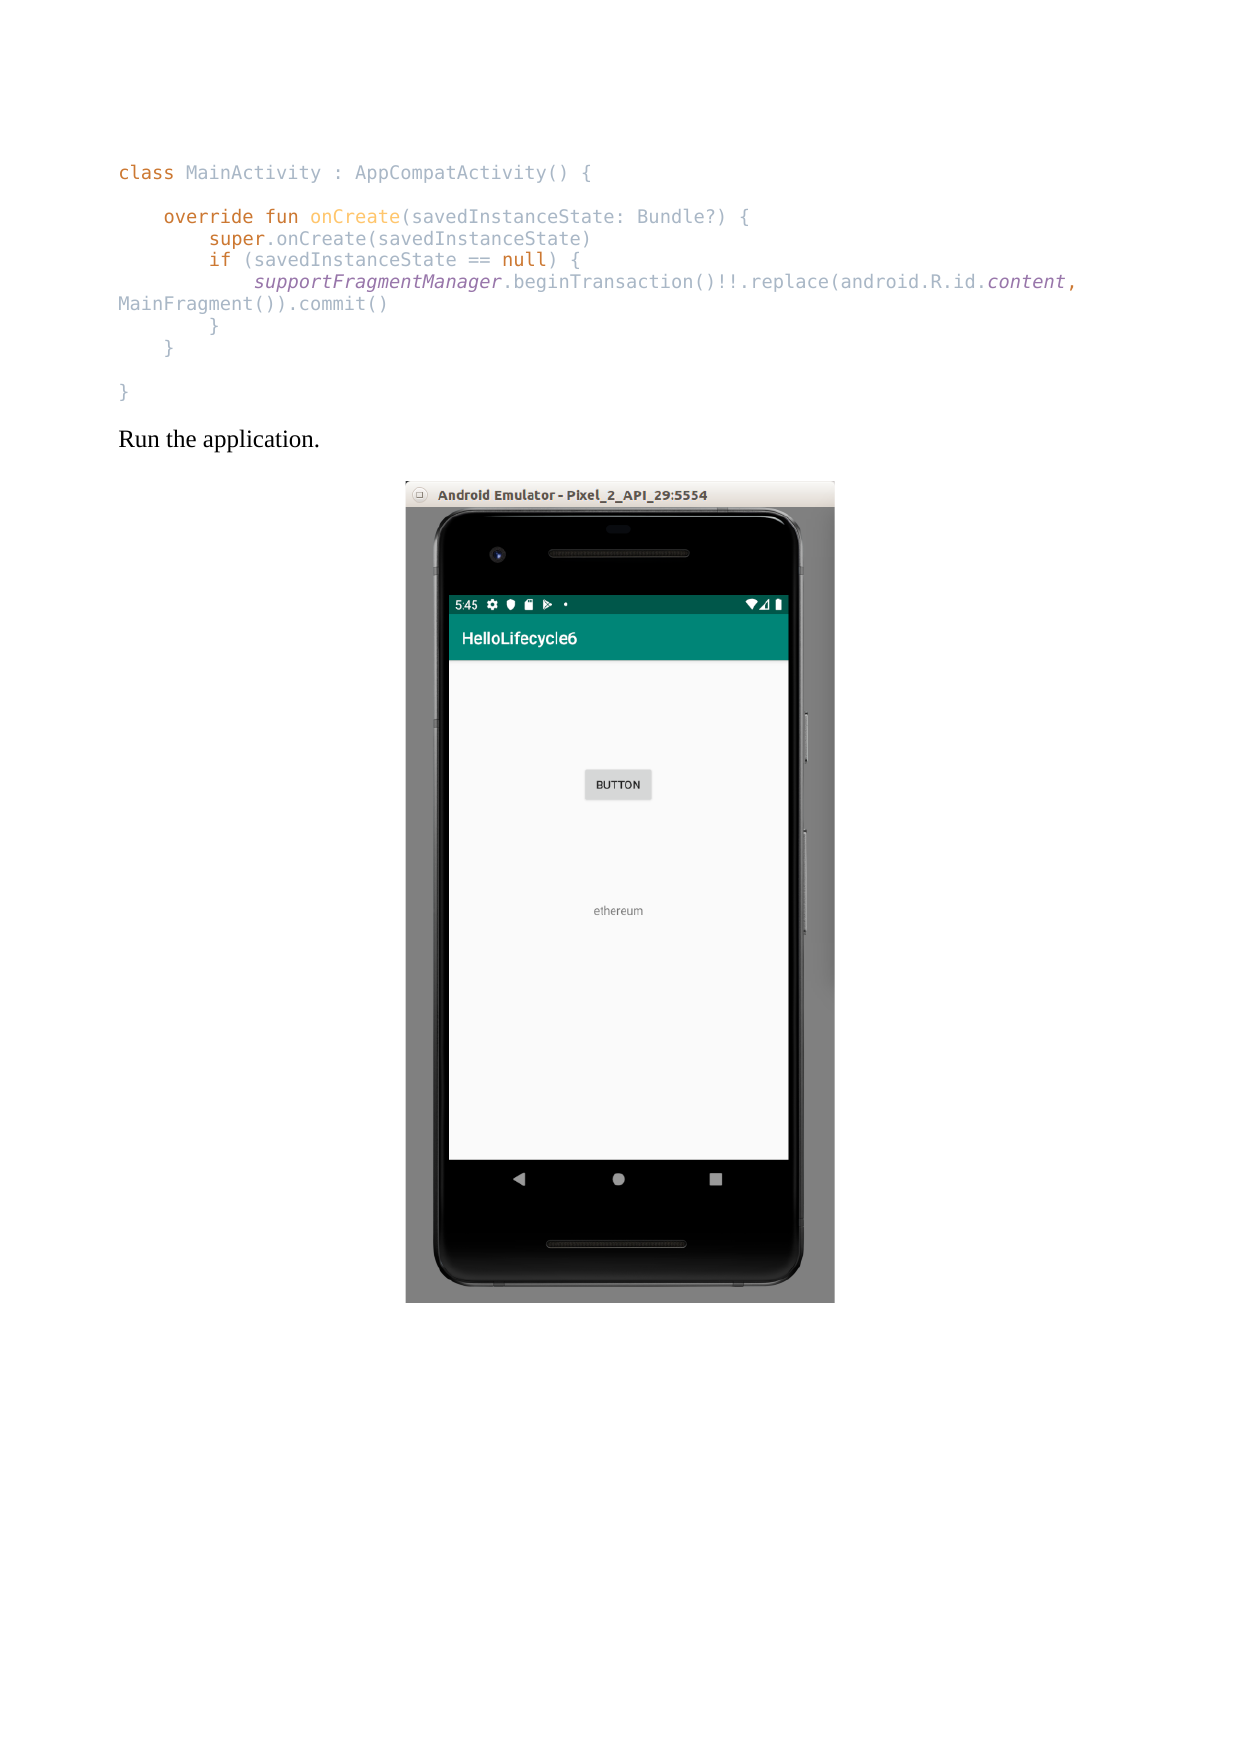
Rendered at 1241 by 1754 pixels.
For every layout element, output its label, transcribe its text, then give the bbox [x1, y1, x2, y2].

text Run the application. [118, 424, 1122, 453]
text class MainActivity : AppCompatActivity() { override fun onCreate(savedInstanceState: Bundle?) { super.onCreate(savedInstanceState) if (savedInstanceState == null) { supportFragmentManager.beginTransaction()!!.replace(android.R.id.content, MainFragment()).commit() } } } [118, 118, 1122, 402]
picture [405, 481, 835, 1303]
